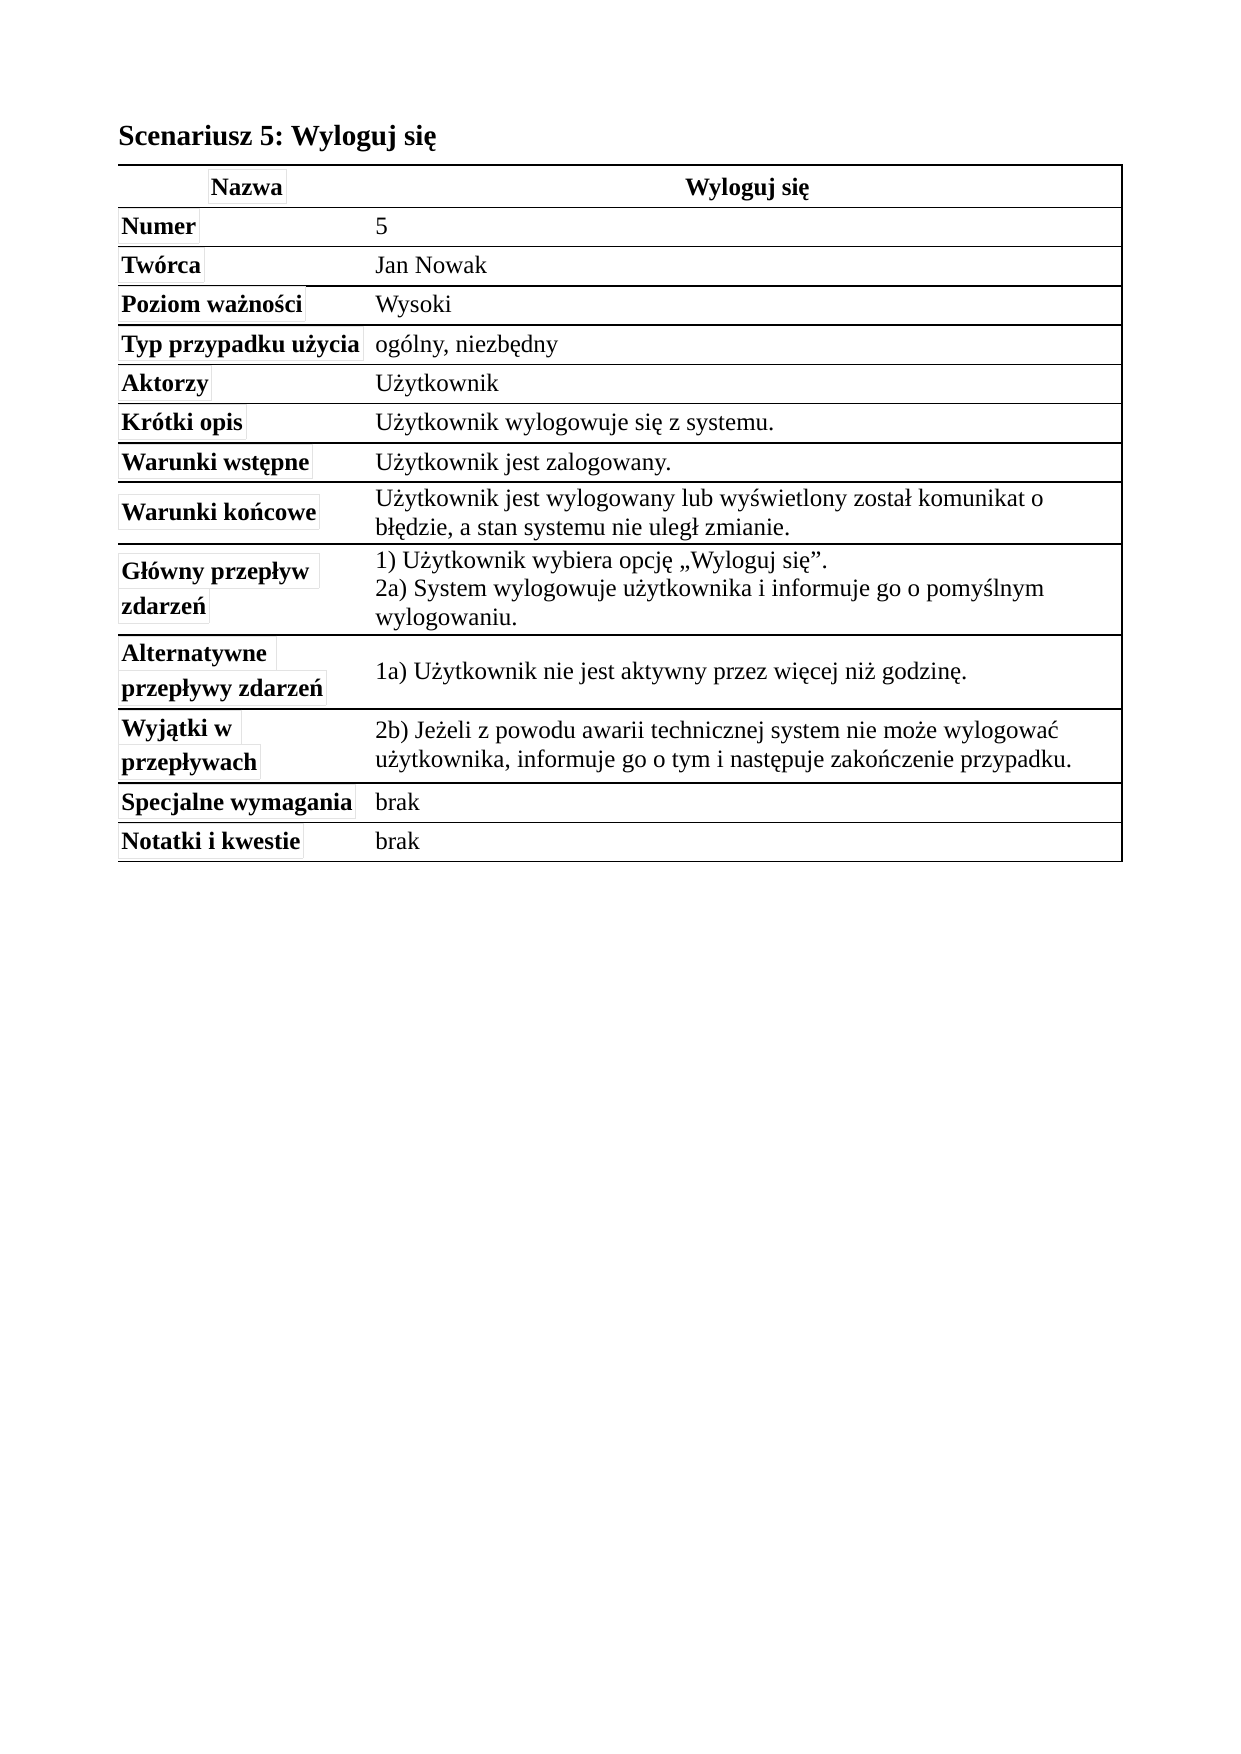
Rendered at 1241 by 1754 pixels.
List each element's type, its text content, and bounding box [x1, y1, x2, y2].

table_cell 1) Użytkownik wybiera opcję „Wyloguj się”. 2a) System wylogowuje użytkownika i informuje go o pomyślnym wylogowaniu. [375, 545, 1121, 634]
table_cell Poziom ważności [118, 287, 375, 324]
table_cell Aktorzy [118, 365, 375, 403]
table_cell ogólny, niezbędny [375, 326, 1121, 363]
table_cell Alternatywne przepływy zdarzeń [118, 636, 375, 708]
table_cell Warunki wstępne [118, 444, 375, 481]
table_cell Wyjątki w przepływach [118, 710, 375, 782]
subtitle Scenariusz 5: Wyloguj się [118, 118, 1122, 152]
table_cell Notatki i kwestie [118, 823, 375, 861]
table_cell 2b) Jeżeli z powodu awarii technicznej system nie może wylogować użytkownika, informuje go o tym i następuje zakończenie przypadku. [375, 710, 1121, 782]
table_cell 1a) Użytkownik nie jest aktywny przez więcej niż godzinę. [375, 636, 1121, 708]
table_cell Twórca [118, 247, 375, 285]
table_cell Użytkownik jest wylogowany lub wyświetlony został komunikat o błędzie, a stan systemu nie uległ zmianie. [375, 483, 1121, 543]
table_cell Specjalne wymagania [118, 784, 375, 821]
table_cell Użytkownik wylogowuje się z systemu. [375, 404, 1121, 442]
table_cell Wysoki [375, 287, 1121, 324]
table_cell Warunki końcowe [118, 483, 375, 543]
table_cell 5 [375, 208, 1121, 246]
table_cell Numer [118, 208, 375, 246]
table_cell Typ przypadku użycia [118, 326, 375, 363]
table_header Nazwa [118, 166, 375, 206]
table_cell Główny przepływ zdarzeń [118, 545, 375, 634]
table_cell Użytkownik jest zalogowany. [375, 444, 1121, 481]
table_cell Krótki opis [118, 404, 375, 442]
table_cell brak [375, 784, 1121, 821]
table_header Wyloguj się [375, 166, 1121, 206]
table_cell brak [375, 823, 1121, 861]
table_cell Użytkownik [375, 365, 1121, 403]
table_cell Jan Nowak [375, 247, 1121, 285]
